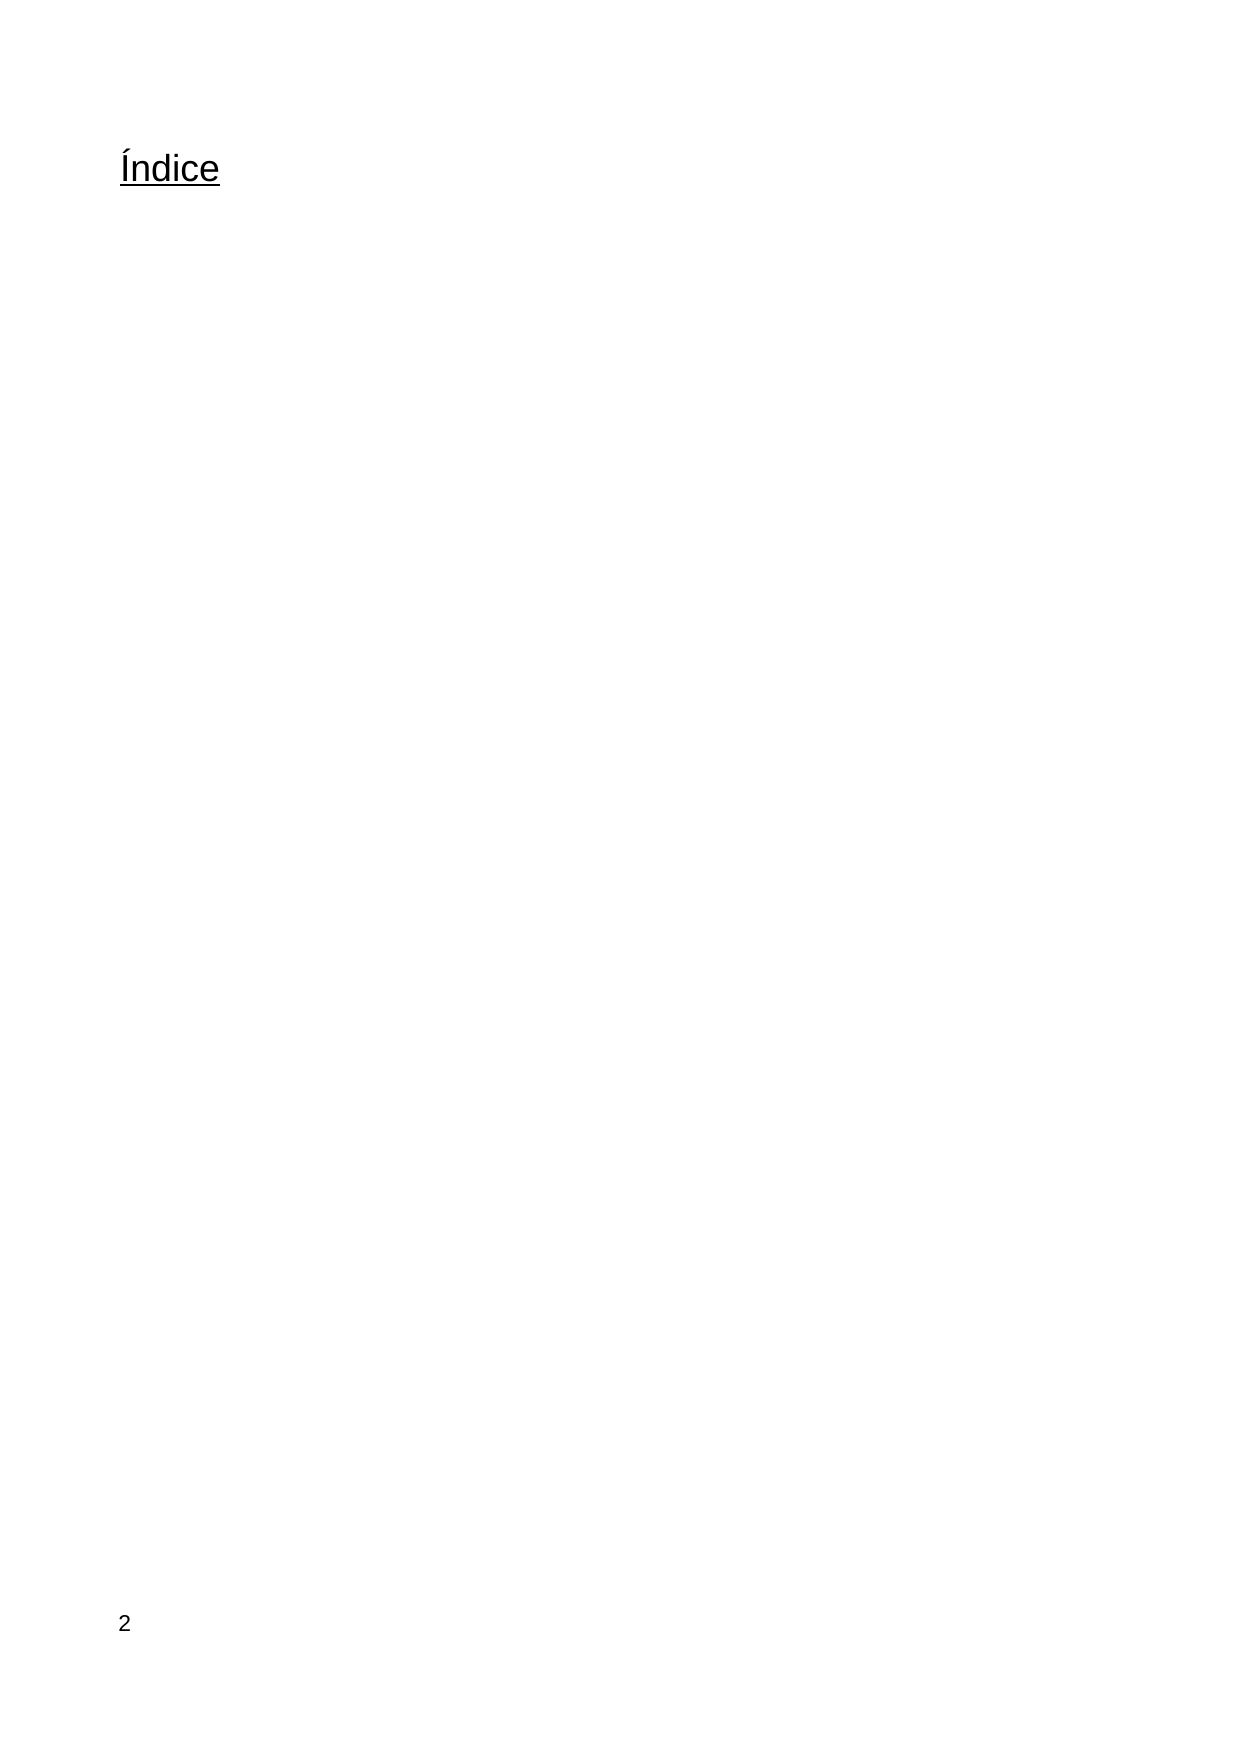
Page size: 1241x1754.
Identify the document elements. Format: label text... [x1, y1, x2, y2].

text Índice [118, 148, 1122, 189]
